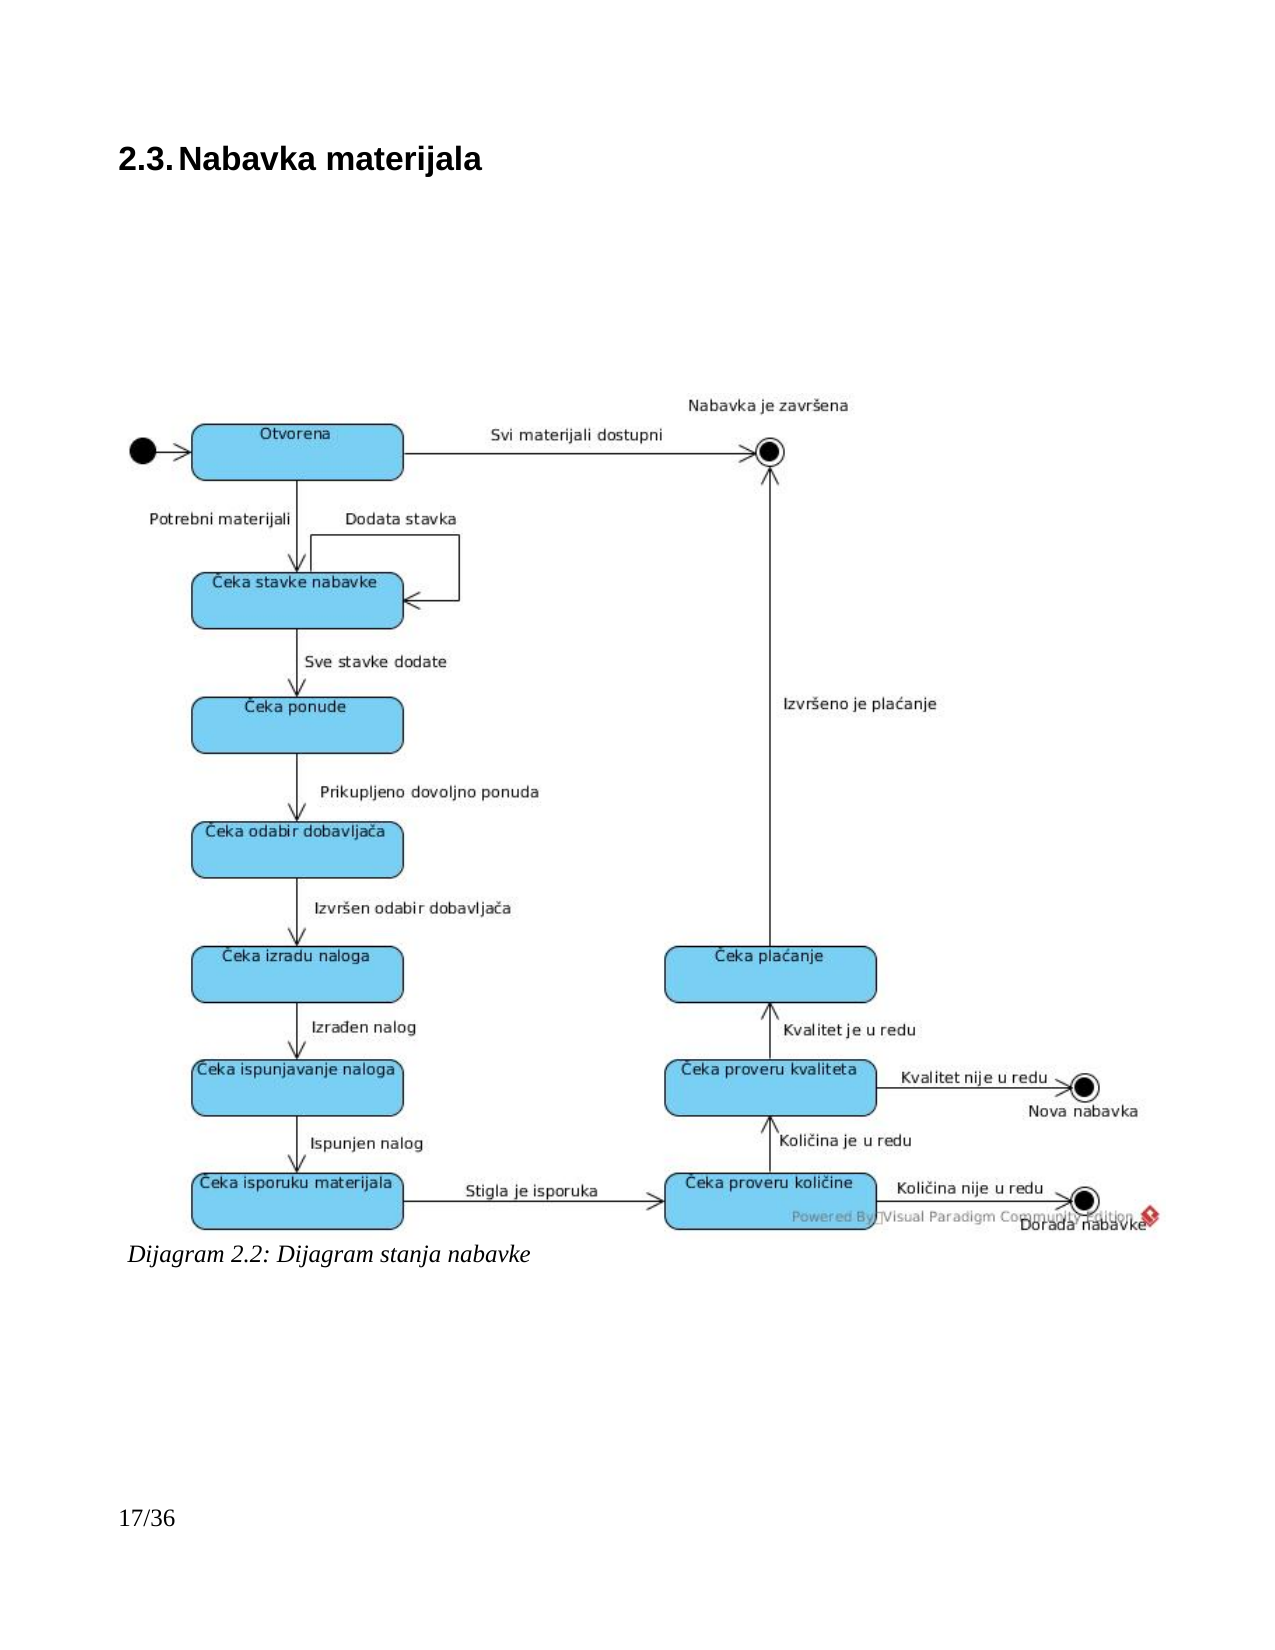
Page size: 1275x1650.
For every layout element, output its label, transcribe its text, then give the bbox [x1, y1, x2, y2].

subtitle Nabavka materijala [118, 139, 1157, 178]
picture [127, 393, 1167, 1240]
text Dijagram 2.2: Dijagram stanja nabavke [127, 1240, 1166, 1268]
subtitle [127, 381, 1166, 393]
